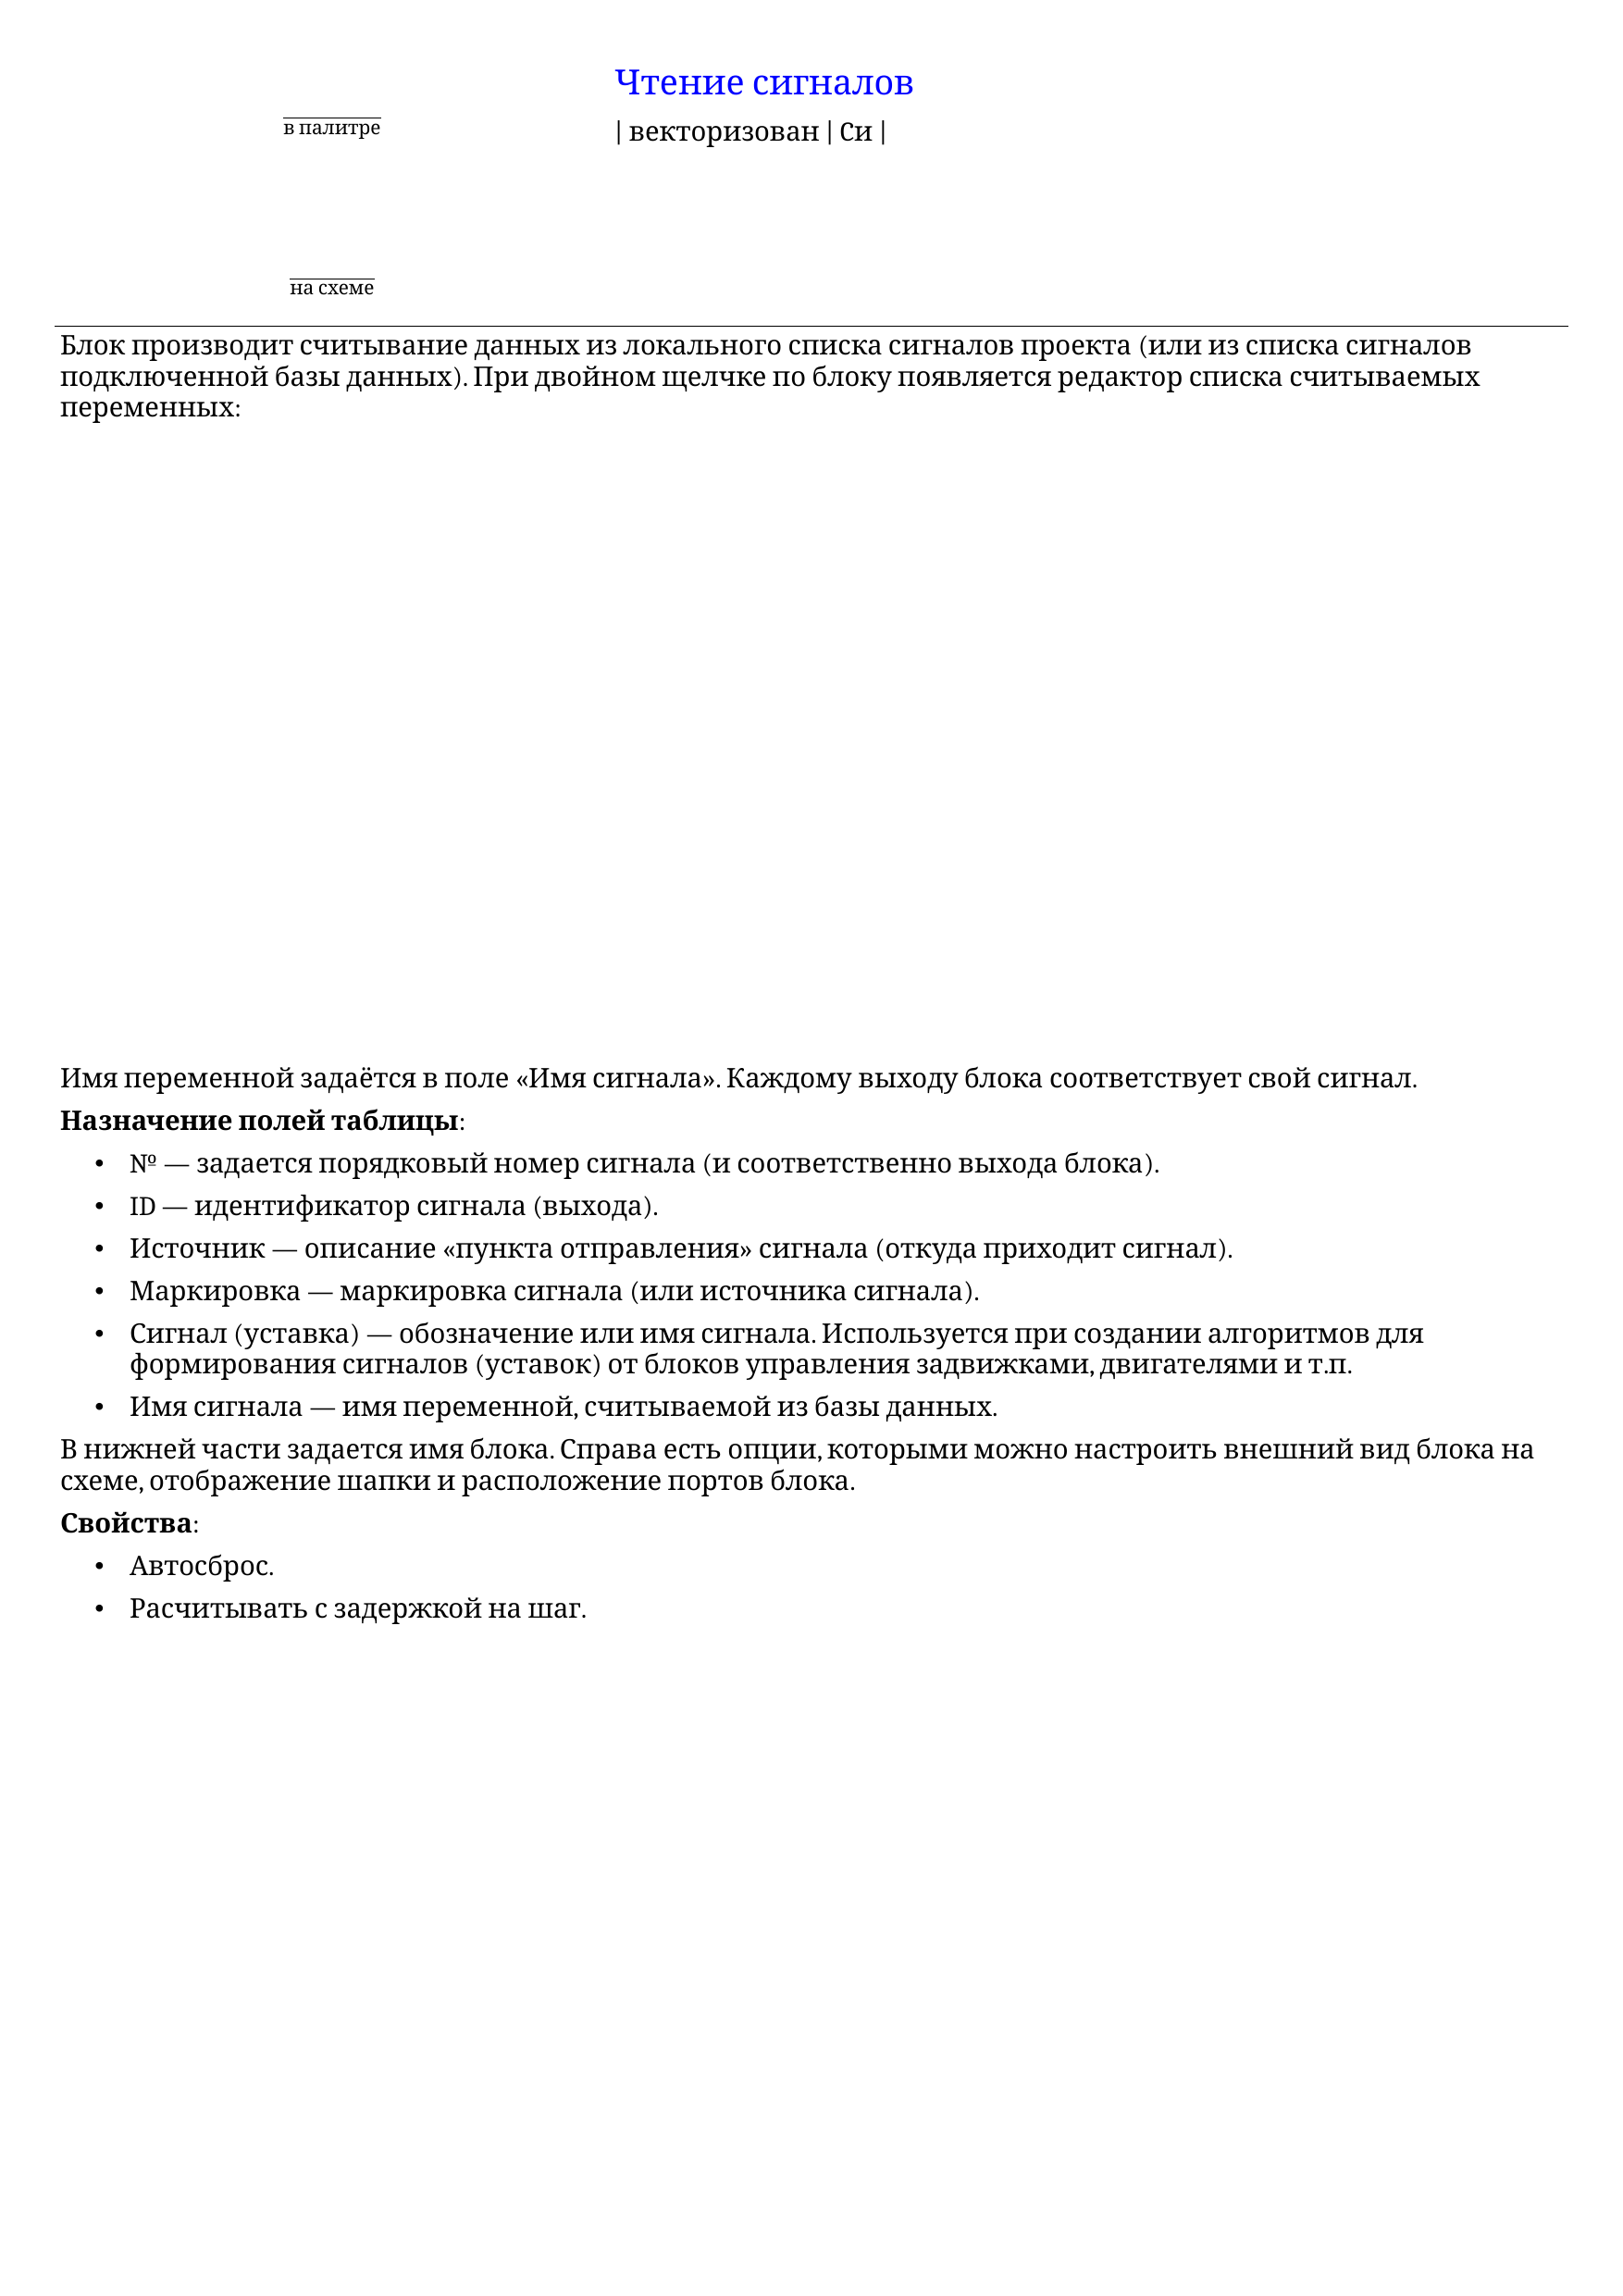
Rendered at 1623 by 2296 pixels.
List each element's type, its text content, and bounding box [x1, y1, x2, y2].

table_cell Блок производит считывание данных из локального списка сигналов проекта (или из списка сигналов подключенной базы данных). При двойном щелчке по блоку появляется редактор списка считываемых переменных: Имя переменной задаётся в поле «Имя сигнала». Каждому выходу блока соответствует свой сигнал. Назначение полей таблицы: № — задается порядковый номер сигнала (и соответственно выхода блока). ID — идентификатор сигнала (выхода). Источник — описание «пункта отправления» сигнала (откуда приходит сигнал). Маркировка — маркировка сигнала (или источника сигнала). Сигнал (уставка) — обозначение или имя сигнала. Используется при создании алгоритмов для формирования сигналов (уставок) от блоков управления задвижками, двигателями и т.п. Имя сигнала — имя переменной, считываемой из базы данных. В нижней части задается имя блока. Справа есть опции, которыми можно настроить внешний вид блока на схеме, отображение шапки и расположение портов блока. Свойства: Автосброс. Расчитывать с задержкой на шаг. [55, 327, 1568, 1642]
table_cell [609, 272, 1568, 326]
table_header [55, 55, 609, 112]
table_header Чтение сигналов [609, 55, 1568, 112]
table_cell | векторизован | Cи | [609, 112, 1568, 165]
table_cell [55, 165, 609, 272]
table_cell в палитре [55, 112, 609, 165]
table_cell [609, 165, 1568, 272]
table_cell на схеме [55, 272, 609, 326]
